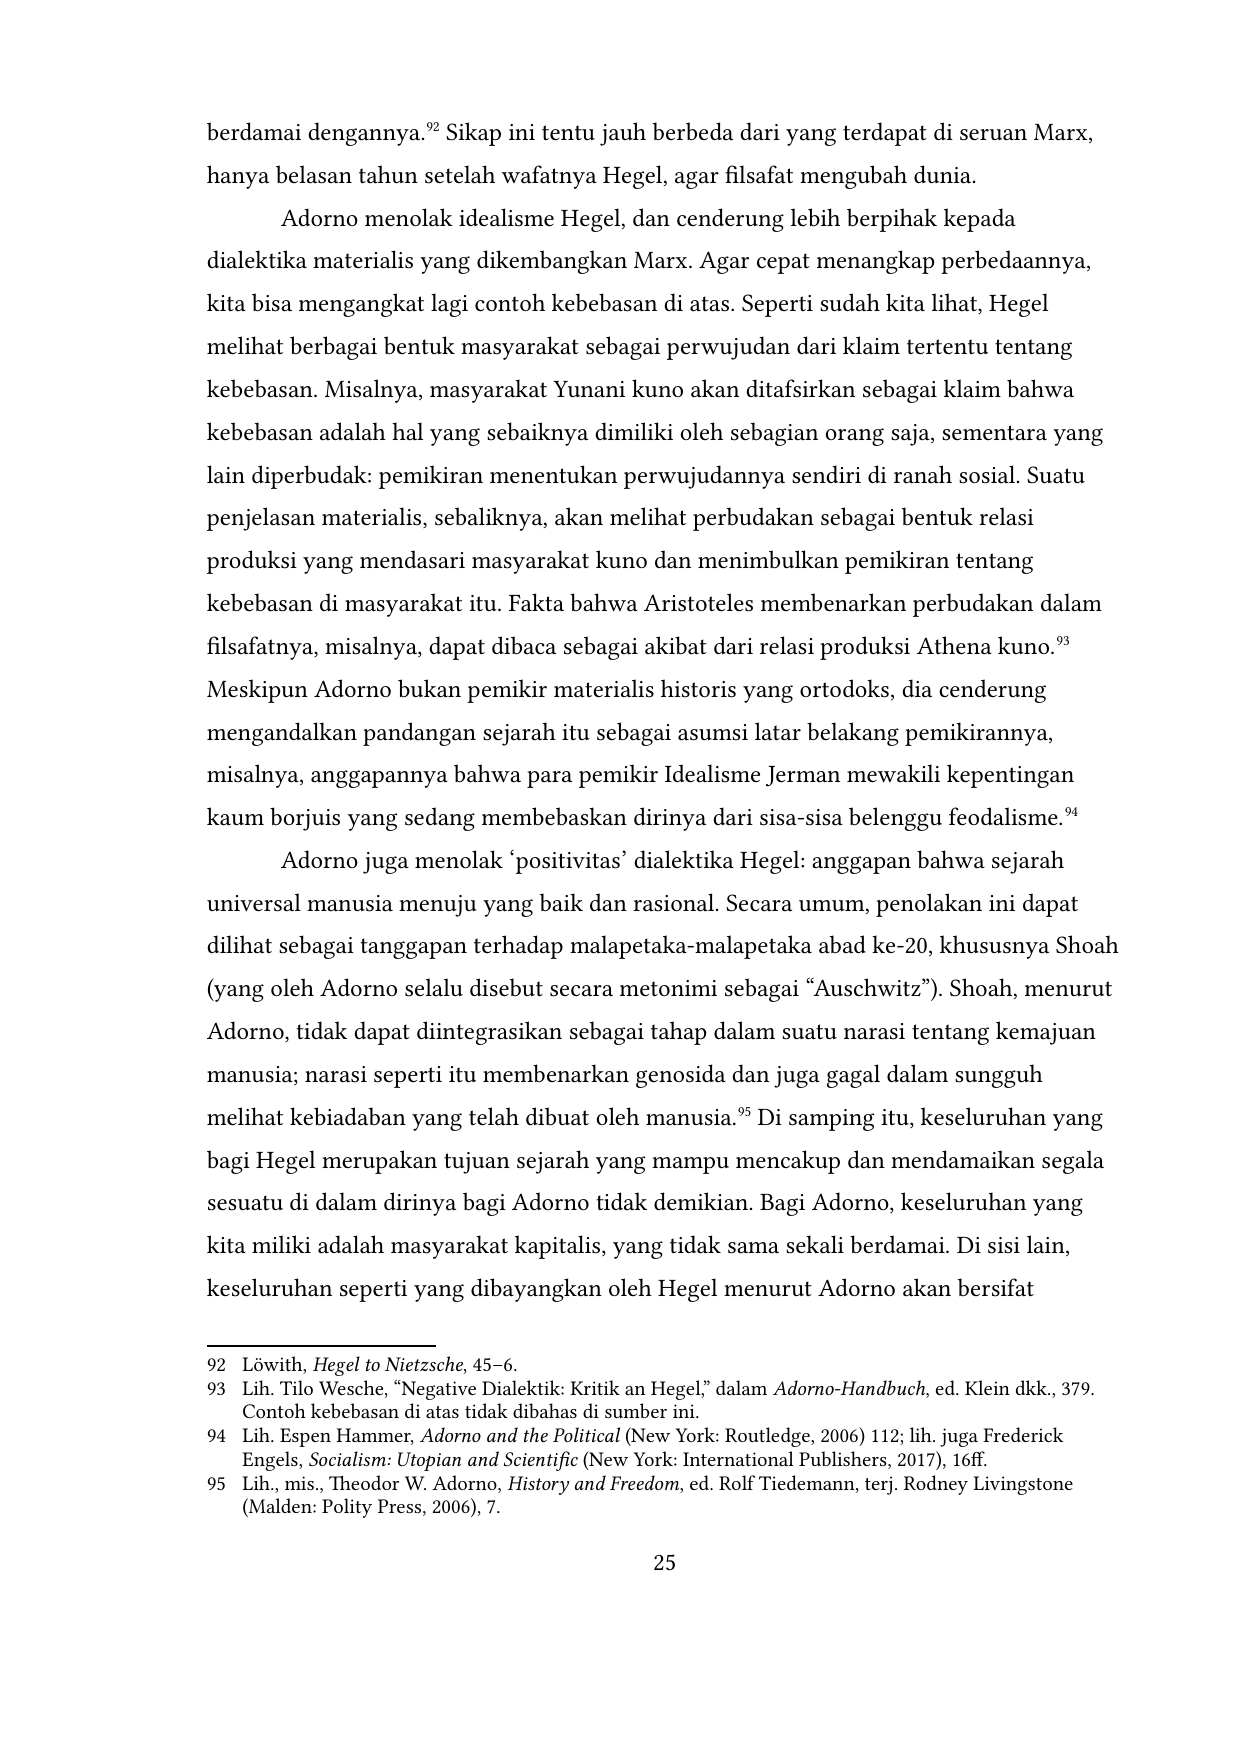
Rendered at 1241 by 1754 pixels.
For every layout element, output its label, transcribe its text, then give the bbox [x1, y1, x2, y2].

text Lih. Tilo Wesche, “Negative Dialektik: Kritik an Hegel,” dalam Adorno-Handbuch, ed. Klein dkk., 379. Contoh kebebasan di atas tidak dibahas di sumber ini. [207, 1376, 1122, 1424]
text Löwith, Hegel to Nietzsche, 45–6. [207, 1352, 1122, 1376]
text Lih. Espen Hammer, Adorno and the Political (New York: Routledge, 2006) 112; lih. juga Frederick Engels, Socialism: Utopian and Scientific (New York: International Publishers, 2017), 16ff. [207, 1424, 1122, 1471]
text Adorno juga menolak ‘positivitas’ dialektika Hegel: anggapan bahwa sejarah universal manusia menuju yang baik dan rasional. Secara umum, penolakan ini dapat dilihat sebagai tanggapan terhadap malapetaka-malapetaka abad ke-20, khususnya Shoah (yang oleh Adorno selalu disebut secara metonimi sebagai “Auschwitz”). Shoah, menurut Adorno, tidak dapat diintegrasikan sebagai tahap dalam suatu narasi tentang kemajuan manusia; narasi seperti itu membenarkan genosida dan juga gagal dalam sungguh melihat kebiadaban yang telah dibuat oleh manusia. Di samping itu, keseluruhan yang bagi Hegel merupakan tujuan sejarah yang mampu mencakup dan mendamaikan segala sesuatu di dalam dirinya bagi Adorno tidak demikian. Bagi Adorno, keseluruhan yang kita miliki adalah masyarakat kapitalis, yang tidak sama sekali berdamai. Di sisi lain, keseluruhan seperti yang dibayangkan oleh Hegel menurut Adorno akan bersifat [207, 846, 1122, 1303]
text berdamai dengannya. Sikap ini tentu jauh berbeda dari yang terdapat di seruan Marx, hanya belasan tahun setelah wafatnya Hegel, agar filsafat mengubah dunia. [207, 118, 1122, 189]
text Adorno menolak idealisme Hegel, dan cenderung lebih berpihak kepada dialektika materialis yang dikembangkan Marx. Agar cepat menangkap perbedaannya, kita bisa mengangkat lagi contoh kebebasan di atas. Seperti sudah kita lihat, Hegel melihat berbagai bentuk masyarakat sebagai perwujudan dari klaim tertentu tentang kebebasan. Misalnya, masyarakat Yunani kuno akan ditafsirkan sebagai klaim bahwa kebebasan adalah hal yang sebaiknya dimiliki oleh sebagian orang saja, sementara yang lain diperbudak: pemikiran menentukan perwujudannya sendiri di ranah sosial. Suatu penjelasan materialis, sebaliknya, akan melihat perbudakan sebagai bentuk relasi produksi yang mendasari masyarakat kuno dan menimbulkan pemikiran tentang kebebasan di masyarakat itu. Fakta bahwa Aristoteles membenarkan perbudakan dalam filsafatnya, misalnya, dapat dibaca sebagai akibat dari relasi produksi Athena kuno. Meskipun Adorno bukan pemikir materialis historis yang ortodoks, dia cenderung mengandalkan pandangan sejarah itu sebagai asumsi latar belakang pemikirannya, misalnya, anggapannya bahwa para pemikir Idealisme Jerman mewakili kepentingan kaum borjuis yang sedang membebaskan dirinya dari sisa-sisa belenggu feodalisme. [207, 204, 1122, 832]
text Lih., mis., Theodor W. Adorno, History and Freedom, ed. Rolf Tiedemann, terj. Rodney Livingstone (Malden: Polity Press, 2006), 7. [207, 1471, 1122, 1519]
